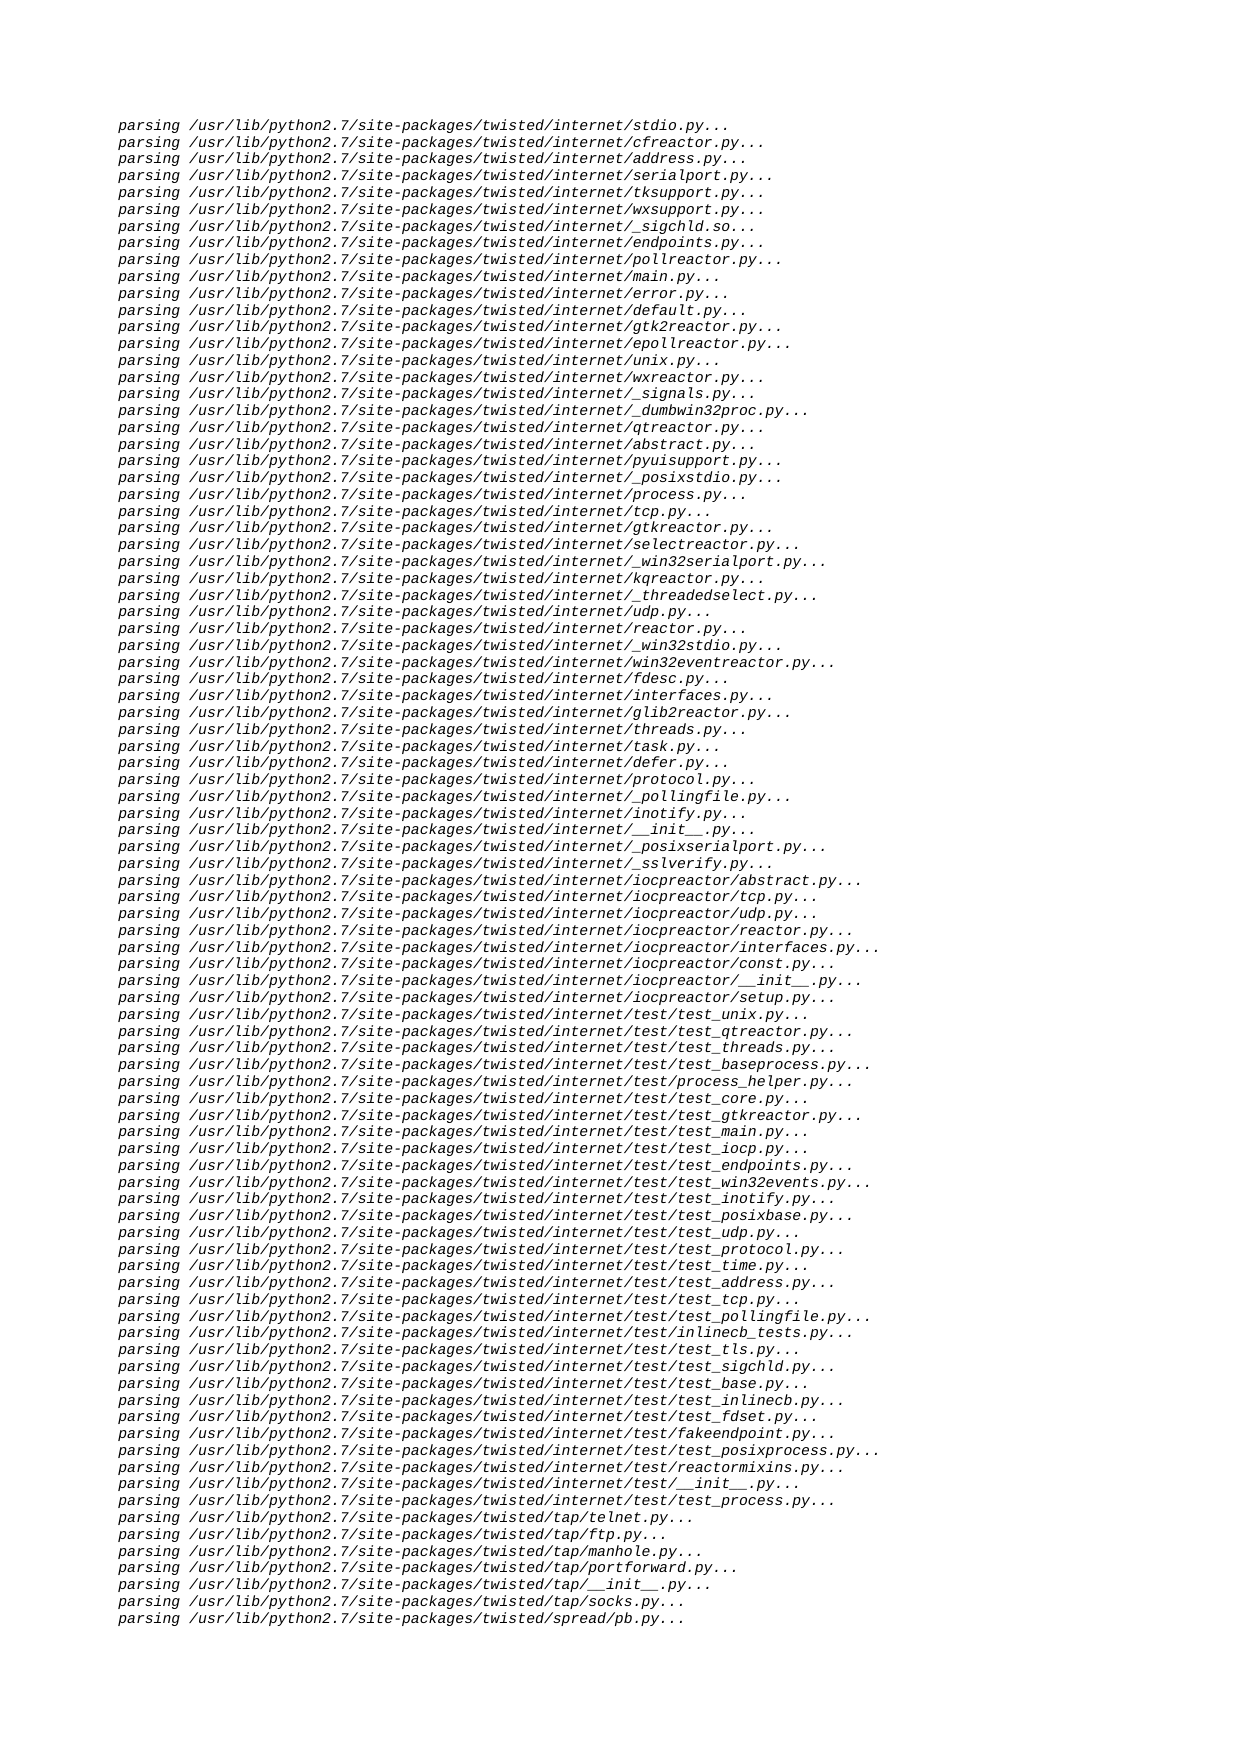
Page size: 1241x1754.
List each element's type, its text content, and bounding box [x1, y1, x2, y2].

text parsing /usr/lib/python2.7/site-packages/twisted/internet/_posixstdio.py... [118, 470, 1122, 487]
text parsing /usr/lib/python2.7/site-packages/twisted/internet/fdesc.py... [118, 672, 1122, 688]
text parsing /usr/lib/python2.7/site-packages/twisted/internet/wxsupport.py... [118, 202, 1122, 219]
text parsing /usr/lib/python2.7/site-packages/twisted/internet/error.py... [118, 286, 1122, 303]
text parsing /usr/lib/python2.7/site-packages/twisted/internet/iocpreactor/interfaces.py... [118, 940, 1122, 957]
text parsing /usr/lib/python2.7/site-packages/twisted/internet/test/test_process.py... [118, 1493, 1122, 1510]
text parsing /usr/lib/python2.7/site-packages/twisted/internet/_sslverify.py... [118, 856, 1122, 873]
text parsing /usr/lib/python2.7/site-packages/twisted/internet/test/test_iocp.py... [118, 1141, 1122, 1158]
text parsing /usr/lib/python2.7/site-packages/twisted/internet/_sigchld.so... [118, 219, 1122, 236]
text parsing /usr/lib/python2.7/site-packages/twisted/internet/iocpreactor/setup.py... [118, 990, 1122, 1007]
text parsing /usr/lib/python2.7/site-packages/twisted/internet/test/inlinecb_tests.py... [118, 1326, 1122, 1342]
text parsing /usr/lib/python2.7/site-packages/twisted/internet/default.py... [118, 303, 1122, 319]
text parsing /usr/lib/python2.7/site-packages/twisted/internet/test/test_protocol.py... [118, 1242, 1122, 1258]
text parsing /usr/lib/python2.7/site-packages/twisted/tap/manhole.py... [118, 1544, 1122, 1560]
text parsing /usr/lib/python2.7/site-packages/twisted/internet/test/test_gtkreactor.py... [118, 1108, 1122, 1124]
text parsing /usr/lib/python2.7/site-packages/twisted/internet/test/test_threads.py... [118, 1041, 1122, 1057]
text parsing /usr/lib/python2.7/site-packages/twisted/internet/endpoints.py... [118, 236, 1122, 252]
text parsing /usr/lib/python2.7/site-packages/twisted/internet/glib2reactor.py... [118, 705, 1122, 722]
text parsing /usr/lib/python2.7/site-packages/twisted/internet/test/test_sigchld.py... [118, 1359, 1122, 1376]
text parsing /usr/lib/python2.7/site-packages/twisted/internet/test/fakeendpoint.py... [118, 1426, 1122, 1443]
text parsing /usr/lib/python2.7/site-packages/twisted/internet/_dumbwin32proc.py... [118, 403, 1122, 420]
text parsing /usr/lib/python2.7/site-packages/twisted/internet/address.py... [118, 152, 1122, 168]
text parsing /usr/lib/python2.7/site-packages/twisted/internet/iocpreactor/abstract.py... [118, 873, 1122, 889]
text parsing /usr/lib/python2.7/site-packages/twisted/internet/test/reactormixins.py... [118, 1460, 1122, 1477]
text parsing /usr/lib/python2.7/site-packages/twisted/internet/test/test_main.py... [118, 1124, 1122, 1141]
text parsing /usr/lib/python2.7/site-packages/twisted/internet/test/__init__.py... [118, 1477, 1122, 1493]
text parsing /usr/lib/python2.7/site-packages/twisted/internet/pyuisupport.py... [118, 453, 1122, 470]
text parsing /usr/lib/python2.7/site-packages/twisted/internet/iocpreactor/udp.py... [118, 906, 1122, 923]
text parsing /usr/lib/python2.7/site-packages/twisted/internet/unix.py... [118, 353, 1122, 370]
text parsing /usr/lib/python2.7/site-packages/twisted/internet/test/test_pollingfile.py... [118, 1309, 1122, 1326]
text parsing /usr/lib/python2.7/site-packages/twisted/internet/serialport.py... [118, 168, 1122, 185]
text parsing /usr/lib/python2.7/site-packages/twisted/internet/_pollingfile.py... [118, 789, 1122, 806]
text parsing /usr/lib/python2.7/site-packages/twisted/internet/test/test_core.py... [118, 1091, 1122, 1108]
text parsing /usr/lib/python2.7/site-packages/twisted/internet/_posixserialport.py... [118, 839, 1122, 856]
text parsing /usr/lib/python2.7/site-packages/twisted/tap/portforward.py... [118, 1560, 1122, 1577]
text parsing /usr/lib/python2.7/site-packages/twisted/internet/test/test_baseprocess.py... [118, 1057, 1122, 1074]
text parsing /usr/lib/python2.7/site-packages/twisted/internet/main.py... [118, 269, 1122, 286]
text parsing /usr/lib/python2.7/site-packages/twisted/internet/test/test_fdset.py... [118, 1409, 1122, 1426]
text parsing /usr/lib/python2.7/site-packages/twisted/internet/gtk2reactor.py... [118, 319, 1122, 336]
text parsing /usr/lib/python2.7/site-packages/twisted/internet/qtreactor.py... [118, 420, 1122, 437]
text parsing /usr/lib/python2.7/site-packages/twisted/internet/pollreactor.py... [118, 252, 1122, 269]
text parsing /usr/lib/python2.7/site-packages/twisted/internet/test/test_tcp.py... [118, 1292, 1122, 1309]
text parsing /usr/lib/python2.7/site-packages/twisted/internet/test/test_time.py... [118, 1258, 1122, 1275]
text parsing /usr/lib/python2.7/site-packages/twisted/internet/test/test_qtreactor.py... [118, 1024, 1122, 1041]
text parsing /usr/lib/python2.7/site-packages/twisted/internet/protocol.py... [118, 772, 1122, 789]
text parsing /usr/lib/python2.7/site-packages/twisted/internet/abstract.py... [118, 437, 1122, 453]
text parsing /usr/lib/python2.7/site-packages/twisted/internet/udp.py... [118, 604, 1122, 621]
text parsing /usr/lib/python2.7/site-packages/twisted/internet/test/test_address.py... [118, 1275, 1122, 1292]
text parsing /usr/lib/python2.7/site-packages/twisted/internet/defer.py... [118, 755, 1122, 772]
text parsing /usr/lib/python2.7/site-packages/twisted/internet/tksupport.py... [118, 185, 1122, 202]
text parsing /usr/lib/python2.7/site-packages/twisted/tap/__init__.py... [118, 1577, 1122, 1594]
text parsing /usr/lib/python2.7/site-packages/twisted/internet/test/test_udp.py... [118, 1225, 1122, 1242]
text parsing /usr/lib/python2.7/site-packages/twisted/internet/_win32serialport.py... [118, 554, 1122, 571]
text parsing /usr/lib/python2.7/site-packages/twisted/internet/tcp.py... [118, 504, 1122, 521]
text parsing /usr/lib/python2.7/site-packages/twisted/internet/iocpreactor/const.py... [118, 957, 1122, 973]
text parsing /usr/lib/python2.7/site-packages/twisted/internet/_win32stdio.py... [118, 638, 1122, 655]
text parsing /usr/lib/python2.7/site-packages/twisted/internet/gtkreactor.py... [118, 521, 1122, 537]
text parsing /usr/lib/python2.7/site-packages/twisted/internet/selectreactor.py... [118, 537, 1122, 554]
text parsing /usr/lib/python2.7/site-packages/twisted/internet/test/test_inotify.py... [118, 1191, 1122, 1208]
text parsing /usr/lib/python2.7/site-packages/twisted/internet/iocpreactor/reactor.py... [118, 923, 1122, 940]
text parsing /usr/lib/python2.7/site-packages/twisted/tap/telnet.py... [118, 1510, 1122, 1527]
text parsing /usr/lib/python2.7/site-packages/twisted/internet/task.py... [118, 739, 1122, 755]
text parsing /usr/lib/python2.7/site-packages/twisted/internet/__init__.py... [118, 822, 1122, 839]
text parsing /usr/lib/python2.7/site-packages/twisted/internet/test/test_inlinecb.py... [118, 1393, 1122, 1409]
text parsing /usr/lib/python2.7/site-packages/twisted/internet/iocpreactor/__init__.py... [118, 973, 1122, 990]
text parsing /usr/lib/python2.7/site-packages/twisted/spread/pb.py... [118, 1611, 1122, 1627]
text parsing /usr/lib/python2.7/site-packages/twisted/internet/test/test_posixbase.py... [118, 1208, 1122, 1225]
text parsing /usr/lib/python2.7/site-packages/twisted/internet/stdio.py... [118, 118, 1122, 135]
text parsing /usr/lib/python2.7/site-packages/twisted/internet/epollreactor.py... [118, 336, 1122, 353]
text parsing /usr/lib/python2.7/site-packages/twisted/internet/test/test_win32events.py... [118, 1175, 1122, 1191]
text parsing /usr/lib/python2.7/site-packages/twisted/internet/test/test_endpoints.py... [118, 1158, 1122, 1175]
text parsing /usr/lib/python2.7/site-packages/twisted/internet/reactor.py... [118, 621, 1122, 638]
text parsing /usr/lib/python2.7/site-packages/twisted/internet/inotify.py... [118, 806, 1122, 822]
text parsing /usr/lib/python2.7/site-packages/twisted/internet/interfaces.py... [118, 688, 1122, 705]
text parsing /usr/lib/python2.7/site-packages/twisted/internet/kqreactor.py... [118, 571, 1122, 588]
text parsing /usr/lib/python2.7/site-packages/twisted/internet/iocpreactor/tcp.py... [118, 889, 1122, 906]
text parsing /usr/lib/python2.7/site-packages/twisted/internet/test/test_unix.py... [118, 1007, 1122, 1024]
text parsing /usr/lib/python2.7/site-packages/twisted/internet/test/test_base.py... [118, 1376, 1122, 1393]
text parsing /usr/lib/python2.7/site-packages/twisted/internet/_threadedselect.py... [118, 588, 1122, 604]
text parsing /usr/lib/python2.7/site-packages/twisted/internet/win32eventreactor.py... [118, 655, 1122, 672]
text parsing /usr/lib/python2.7/site-packages/twisted/internet/process.py... [118, 487, 1122, 504]
text parsing /usr/lib/python2.7/site-packages/twisted/internet/test/process_helper.py... [118, 1074, 1122, 1091]
text parsing /usr/lib/python2.7/site-packages/twisted/internet/_signals.py... [118, 386, 1122, 403]
text parsing /usr/lib/python2.7/site-packages/twisted/tap/ftp.py... [118, 1527, 1122, 1544]
text parsing /usr/lib/python2.7/site-packages/twisted/internet/threads.py... [118, 722, 1122, 739]
text parsing /usr/lib/python2.7/site-packages/twisted/tap/socks.py... [118, 1594, 1122, 1611]
text parsing /usr/lib/python2.7/site-packages/twisted/internet/test/test_posixprocess.py... [118, 1443, 1122, 1460]
text parsing /usr/lib/python2.7/site-packages/twisted/internet/cfreactor.py... [118, 135, 1122, 152]
text parsing /usr/lib/python2.7/site-packages/twisted/internet/test/test_tls.py... [118, 1342, 1122, 1359]
text parsing /usr/lib/python2.7/site-packages/twisted/internet/wxreactor.py... [118, 370, 1122, 386]
